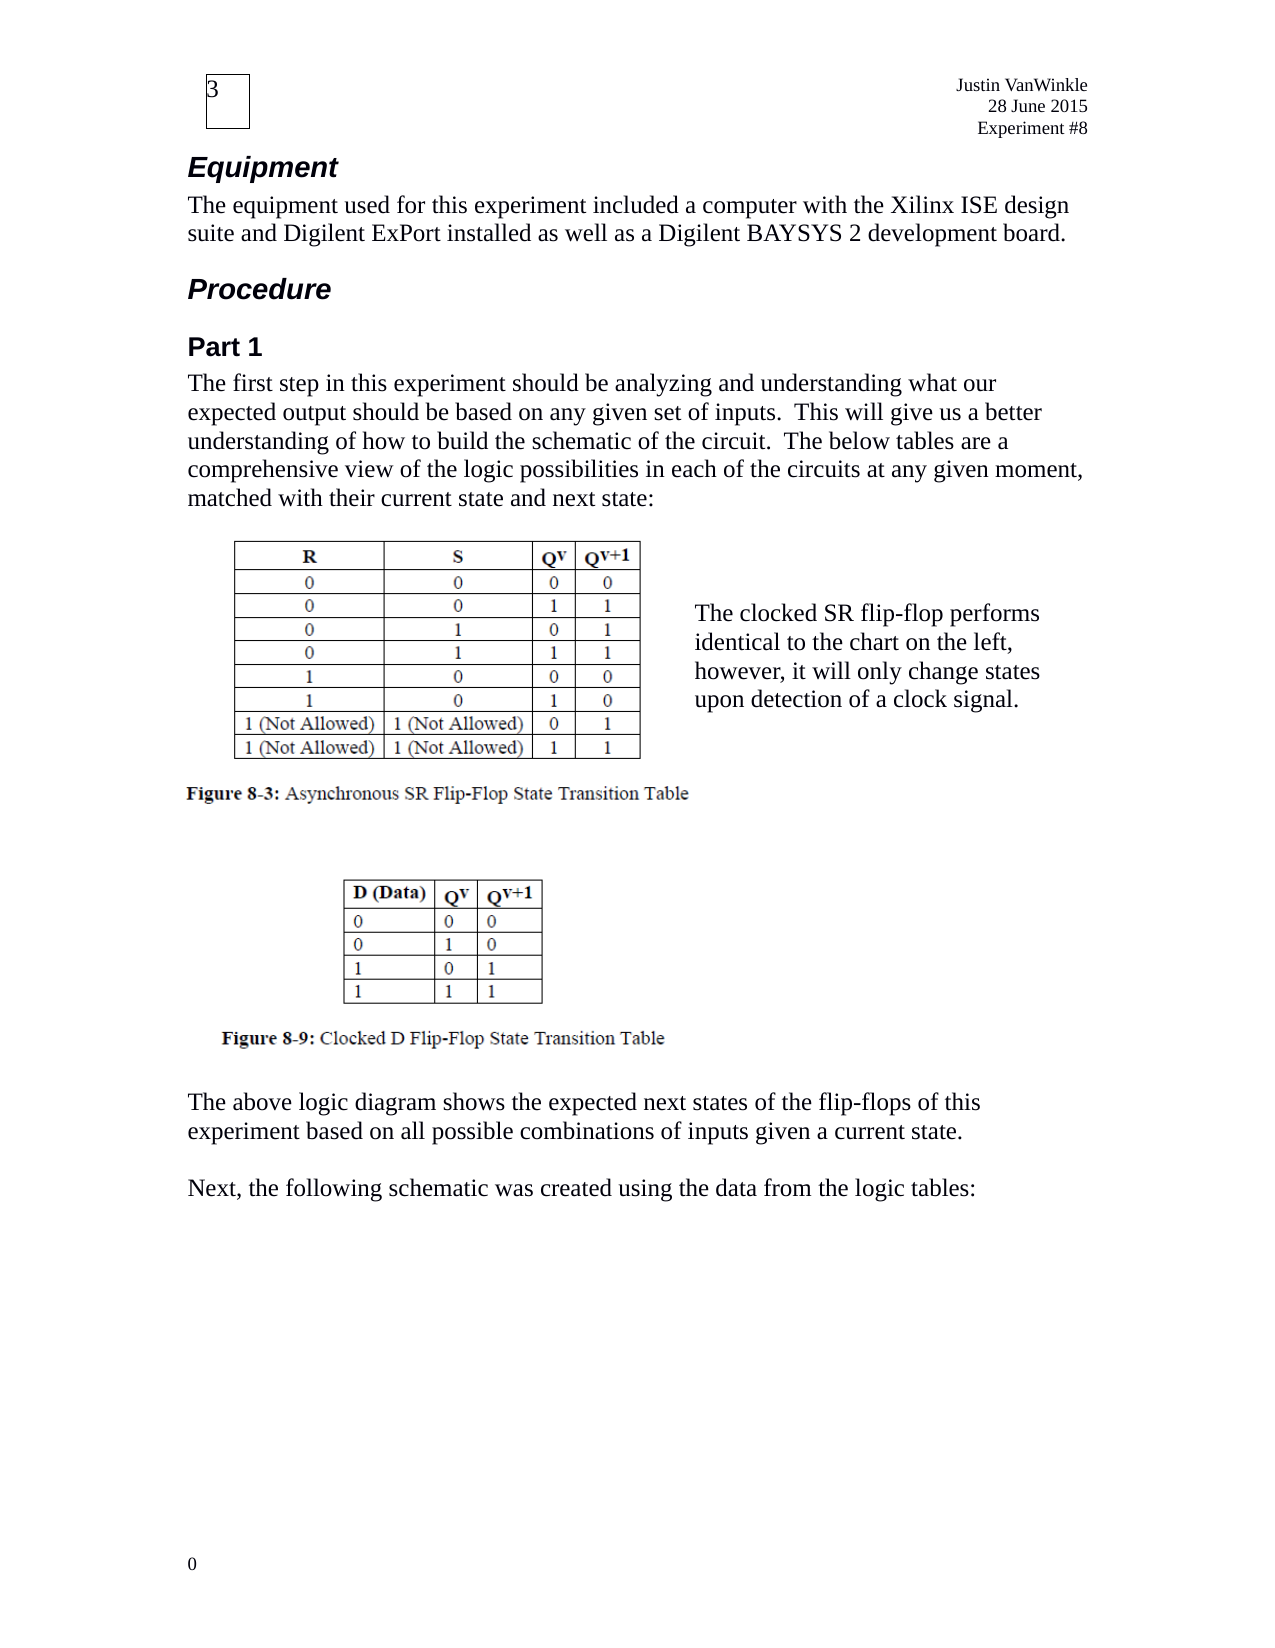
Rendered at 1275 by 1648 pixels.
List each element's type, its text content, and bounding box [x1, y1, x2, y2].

subtitle Part 1 [187, 331, 1088, 362]
subtitle Equipment [187, 150, 1088, 183]
text Next, the following schematic was created using the data from the logic tables: [187, 1173, 1088, 1202]
subtitle Procedure [187, 272, 1088, 306]
text The above logic diagram shows the expected next states of the flip-flops of this experiment based on all possible combinations of inputs given a current state. [187, 1087, 1088, 1144]
picture [184, 519, 695, 808]
text The clocked SR flip-flop performs identical to the chart on the left, however, it will only change states upon detection of a clock signal. [695, 598, 1088, 713]
text The equipment used for this experiment included a computer with the Xilinx ISE design suite and Digilent ExPort installed as well as a Digilent BAYSYS 2 development board. [187, 190, 1088, 247]
text The first step in this experiment should be analyzing and understanding what our expected output should be based on any given set of inputs. This will give us a better understanding of how to build the schematic of the circuit. The below tables are a comprehensive view of the logic possibilities in each of the circuits at any given moment, matched with their current state and next state: [187, 368, 1088, 512]
picture [209, 865, 674, 1058]
